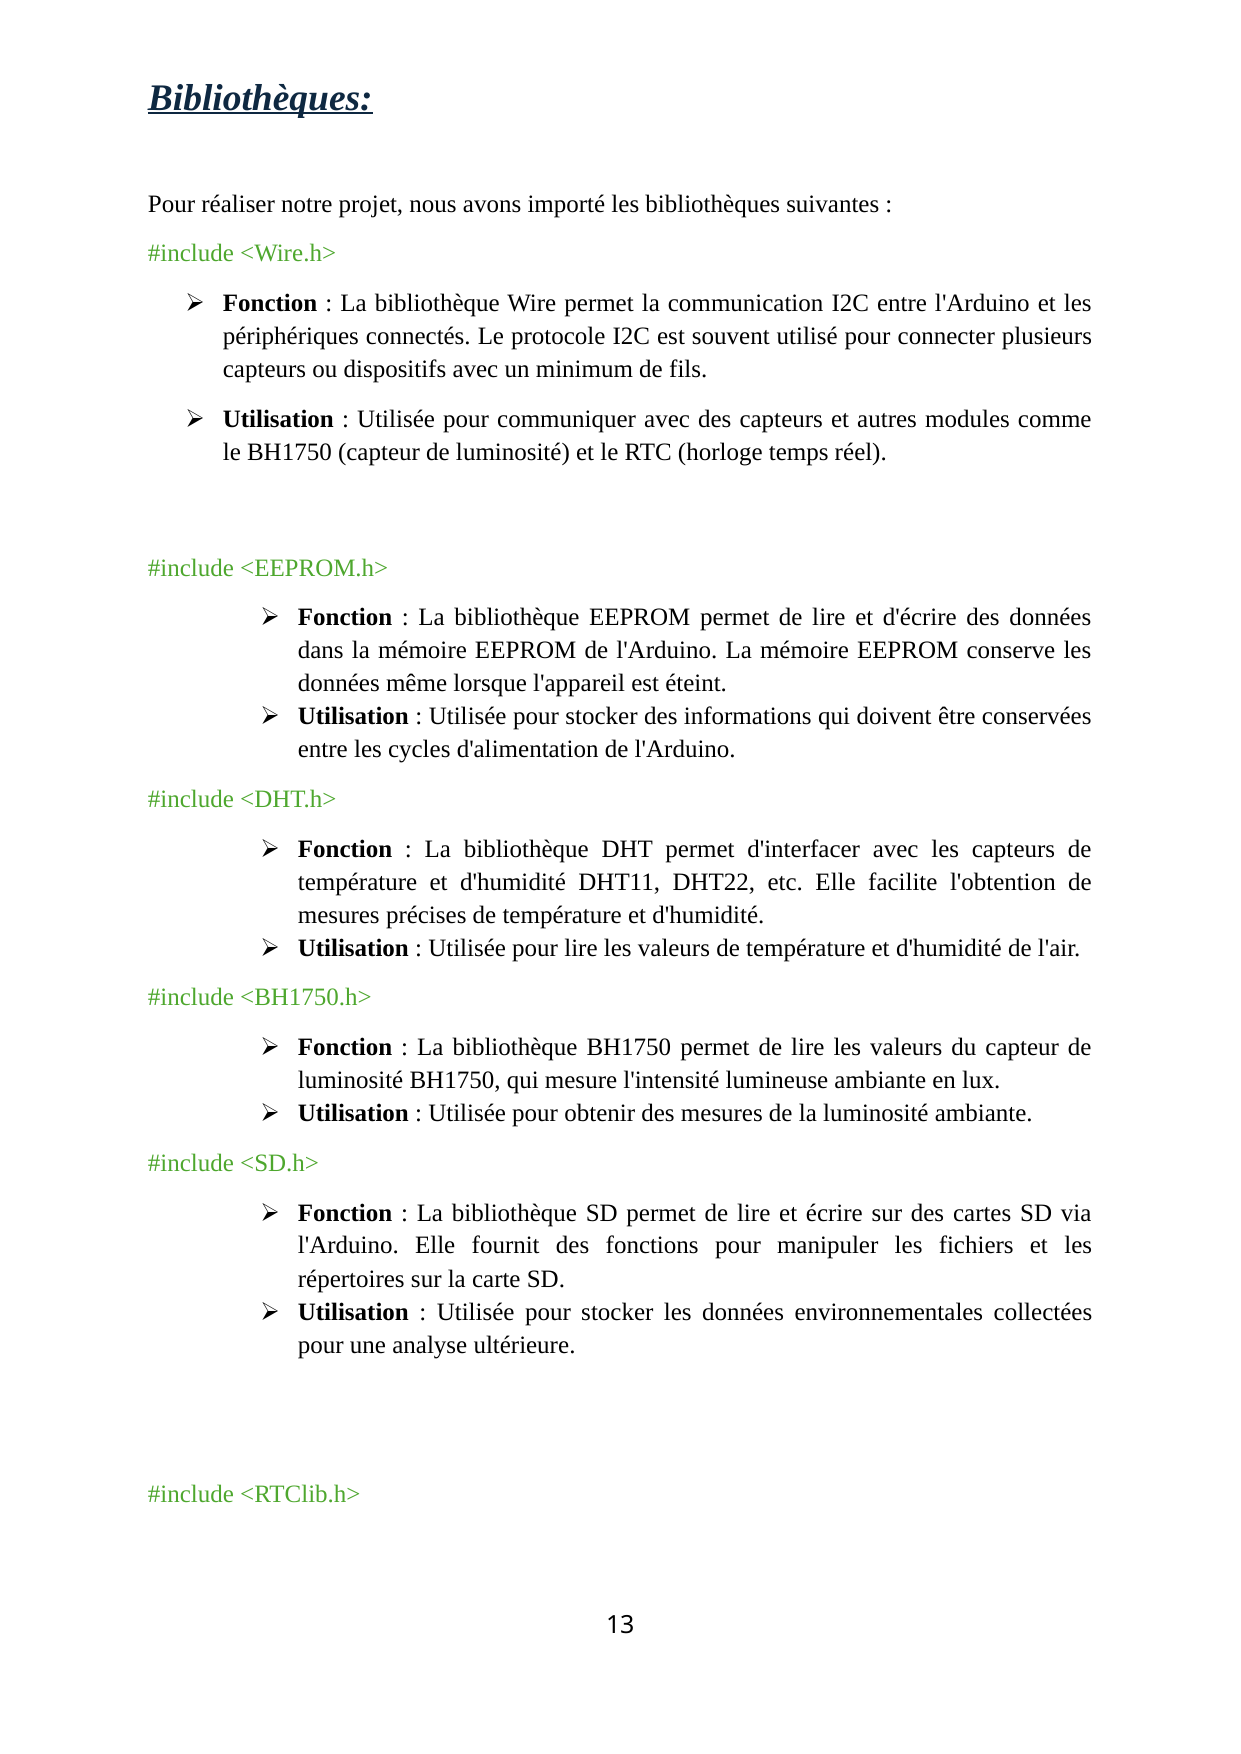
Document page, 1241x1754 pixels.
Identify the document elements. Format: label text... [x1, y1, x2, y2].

list Fonction : La bibliothèque Wire permet la communication I2C entre l'Arduino et les périphériques connectés. Le protocole I2C est souvent utilisé pour connecter plusieurs capteurs ou dispositifs avec un minimum de fils. [185, 288, 1093, 383]
list Fonction : La bibliothèque DHT permet d'interfacer avec les capteurs de température et d'humidité DHT11, DHT22, etc. Elle facilite l'obtention de mesures précises de température et d'humidité. [260, 834, 1093, 928]
text #include <EEPROM.h> [148, 487, 1093, 581]
list Utilisation : Utilisée pour lire les valeurs de température et d'humidité de l'air. [260, 933, 1093, 962]
text #include <SD.h> [148, 1148, 1093, 1177]
text #include <DHT.h> [148, 784, 1093, 813]
text #include <Wire.h> [148, 238, 1093, 267]
subtitle Bibliothèques: [148, 75, 1093, 118]
text #include <RTClib.h> [148, 1479, 1093, 1507]
list Utilisation : Utilisée pour obtenir des mesures de la luminosité ambiante. [260, 1098, 1093, 1127]
list Utilisation : Utilisée pour stocker des informations qui doivent être conservées entre les cycles d'alimentation de l'Arduino. [260, 701, 1093, 763]
list Utilisation : Utilisée pour stocker les données environnementales collectées pour une analyse ultérieure. [260, 1297, 1093, 1358]
list Fonction : La bibliothèque BH1750 permet de lire les valeurs du capteur de luminosité BH1750, qui mesure l'intensité lumineuse ambiante en lux. [260, 1032, 1093, 1094]
text Pour réaliser notre projet, nous avons importé les bibliothèques suivantes : [148, 189, 1093, 217]
list Utilisation : Utilisée pour communiquer avec des capteurs et autres modules comme le BH1750 (capteur de luminosité) et le RTC (horloge temps réel). [185, 404, 1093, 466]
list Fonction : La bibliothèque EEPROM permet de lire et d'écrire des données dans la mémoire EEPROM de l'Arduino. La mémoire EEPROM conserve les données même lorsque l'appareil est éteint. [260, 602, 1093, 697]
list Fonction : La bibliothèque SD permet de lire et écrire sur des cartes SD via l'Arduino. Elle fournit des fonctions pour manipuler les fichiers et les répertoires sur la carte SD. [260, 1198, 1093, 1292]
text #include <BH1750.h> [148, 982, 1093, 1011]
